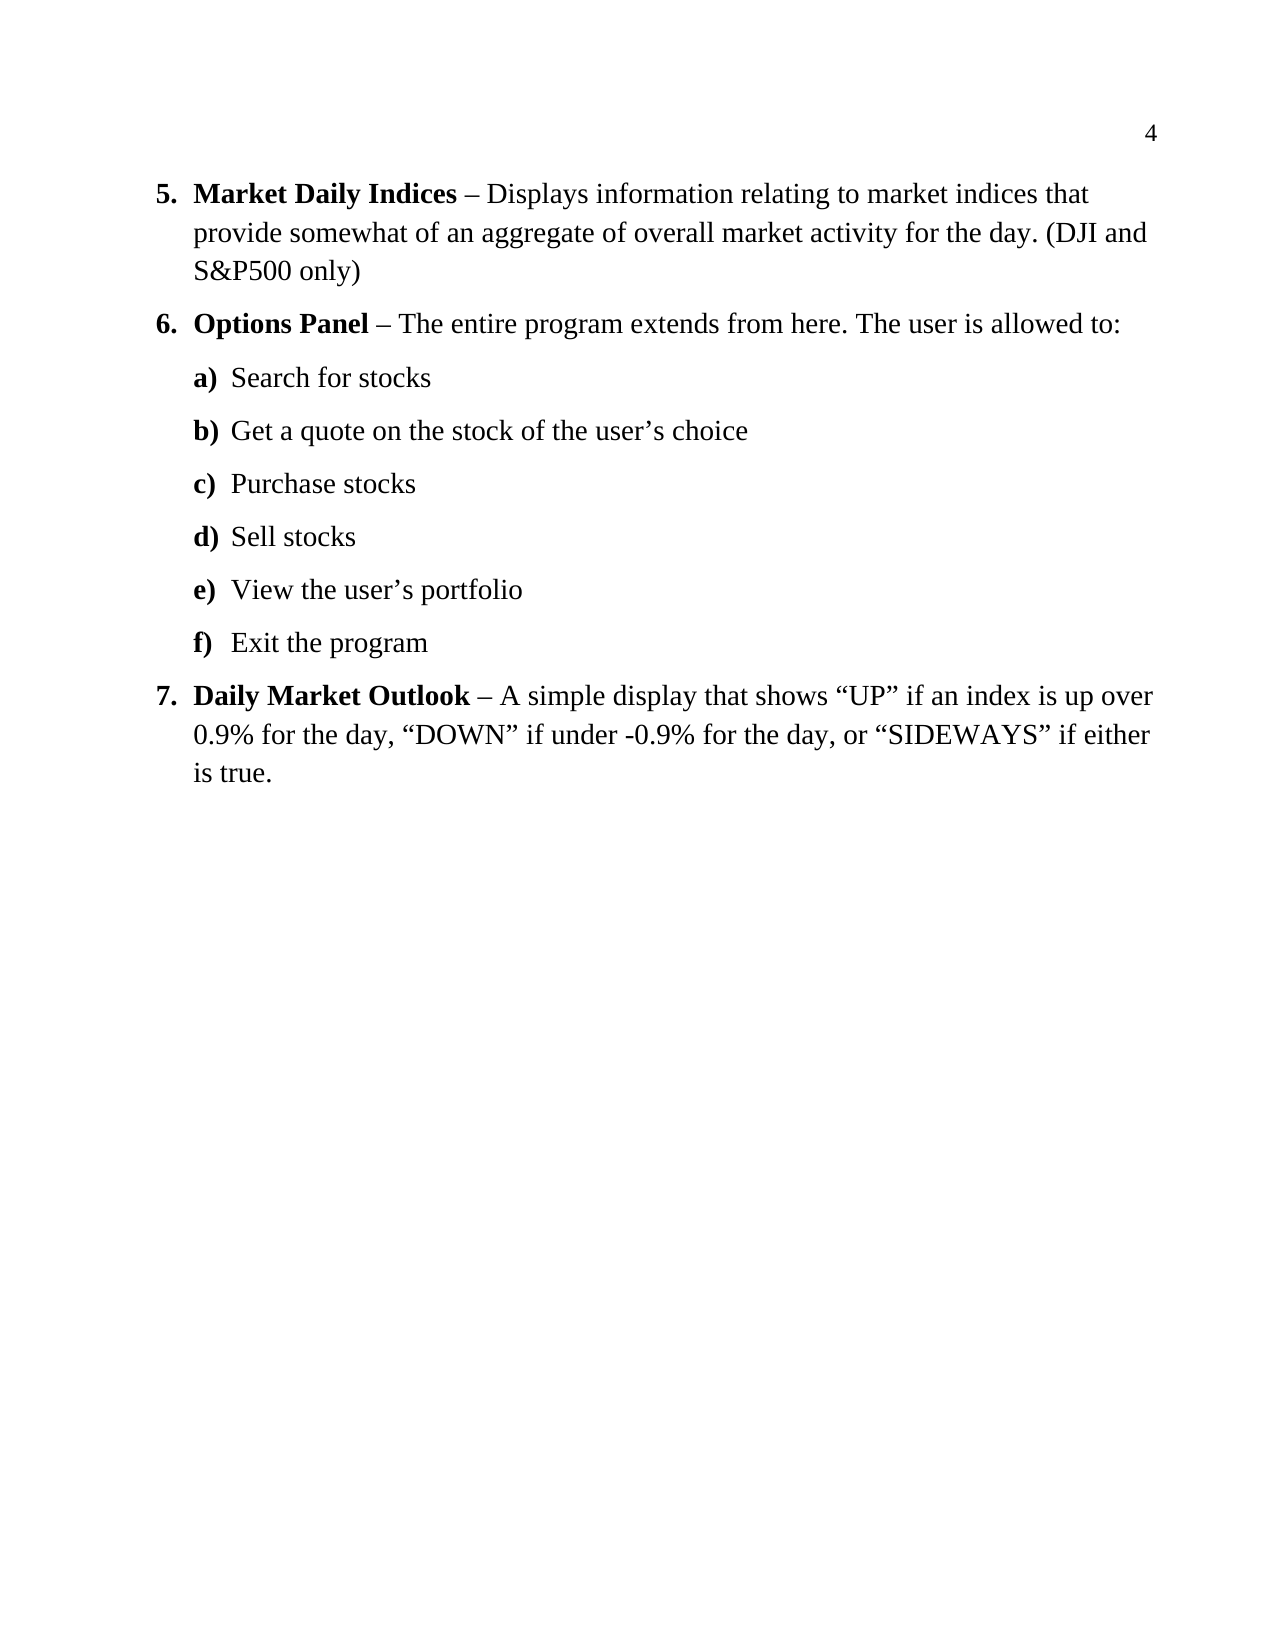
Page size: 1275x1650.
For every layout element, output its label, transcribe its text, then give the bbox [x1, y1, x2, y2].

list Get a quote on the stock of the user’s choice [193, 413, 1157, 446]
list Options Panel – The entire program extends from here. The user is allowed to: [156, 307, 1157, 340]
list Purchase stocks [193, 466, 1157, 499]
list Daily Market Outlook – A simple display that shows “UP” if an index is up over 0.9% for the day, “DOWN” if under -0.9% for the day, or “SIDEWAYS” if either is true. [156, 678, 1157, 789]
list Exit the program [193, 625, 1157, 659]
list Search for stocks [193, 360, 1157, 393]
list Market Daily Indices – Displays information relating to market indices that provide somewhat of an aggregate of overall market activity for the day. (DJI and S&P500 only) [156, 176, 1157, 287]
list View the user’s portfolio [193, 572, 1157, 606]
list Sell stocks [193, 519, 1157, 553]
